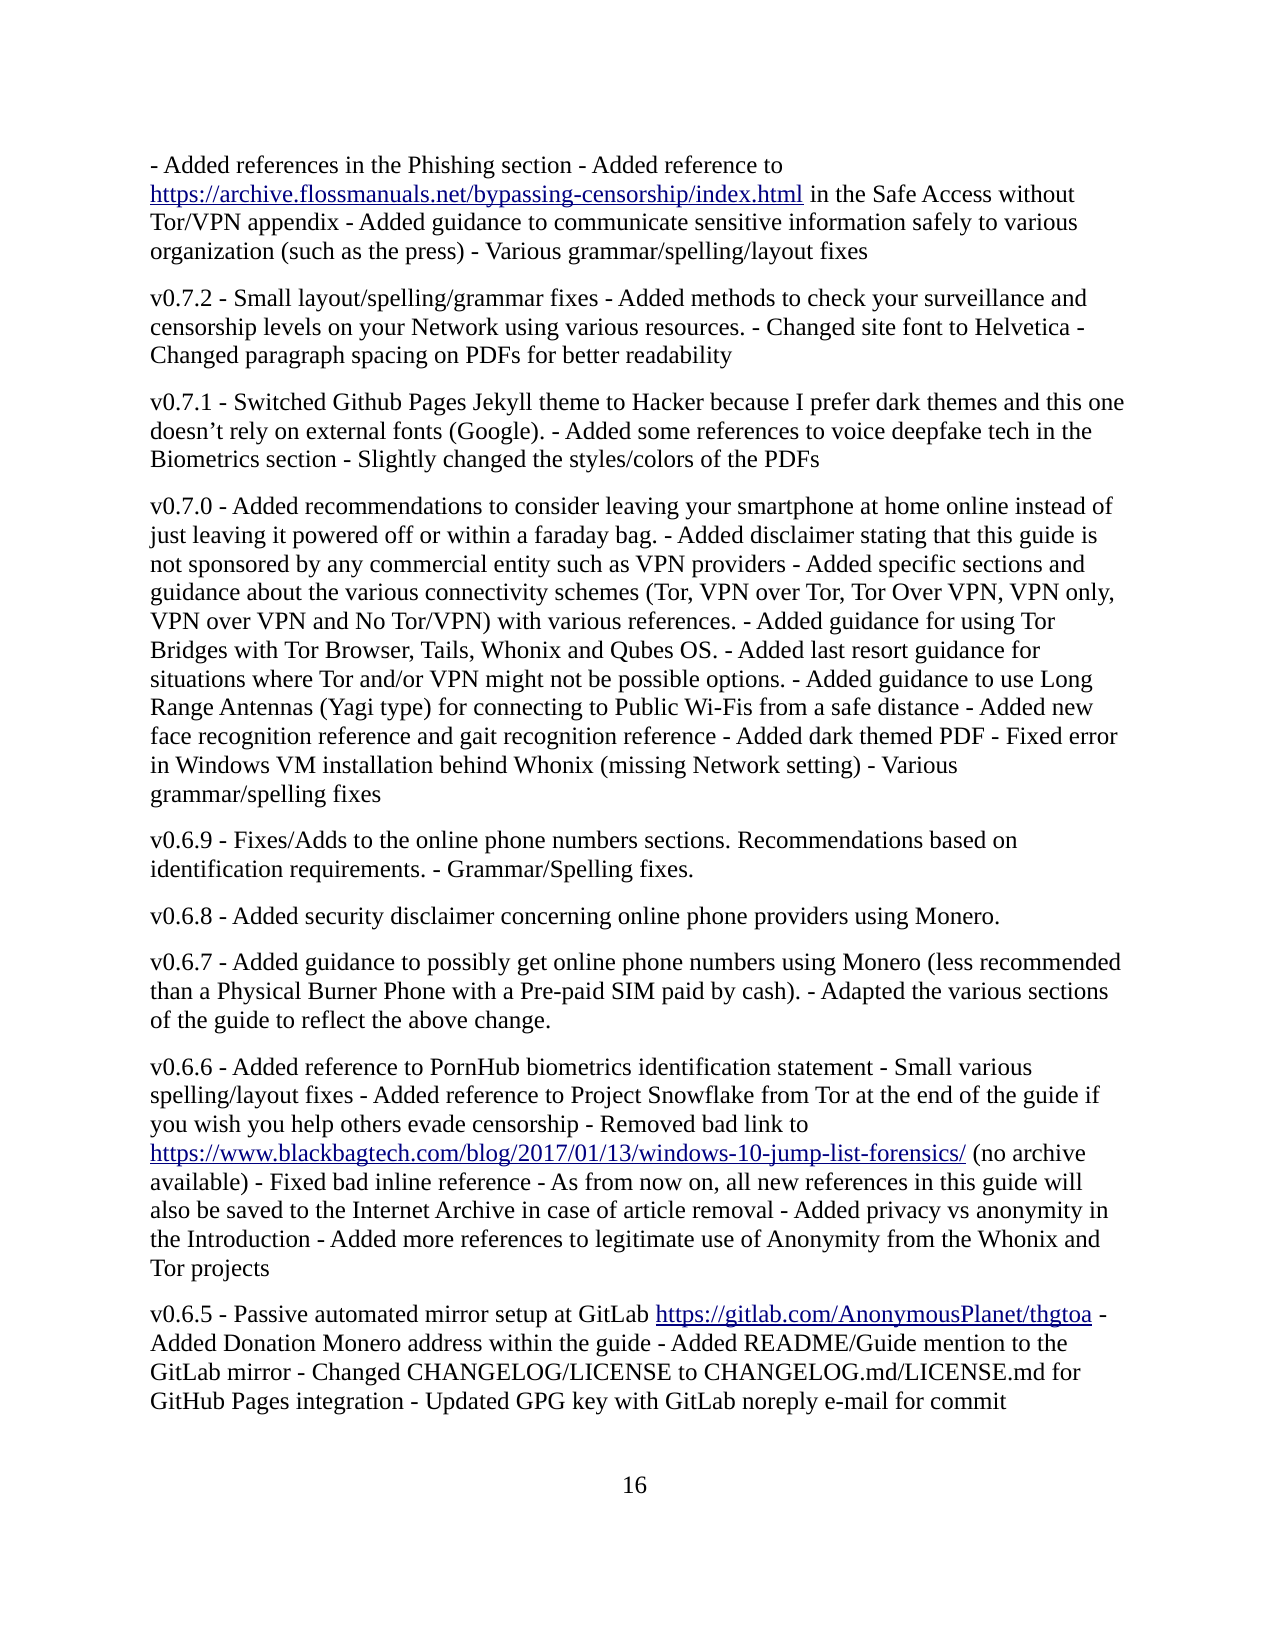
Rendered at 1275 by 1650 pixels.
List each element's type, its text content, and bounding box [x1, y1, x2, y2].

text - Added references in the Phishing section - Added reference to https://archive.flossmanuals.net/bypassing-censorship/index.html in the Safe Access without Tor/VPN appendix - Added guidance to communicate sensitive information safely to various organization (such as the press) - Various grammar/spelling/layout fixes [150, 150, 1125, 265]
text v0.6.9 - Fixes/Adds to the online phone numbers sections. Recommendations based on identification requirements. - Grammar/Spelling fixes. [150, 825, 1125, 883]
text v0.7.1 - Switched Github Pages Jekyll theme to Hacker because I prefer dark themes and this one doesn’t rely on external fonts (Google). - Added some references to voice deepfake tech in the Biometrics section - Slightly changed the styles/colors of the PDFs [150, 387, 1125, 473]
text v0.6.6 - Added reference to PornHub biometrics identification statement - Small various spelling/layout fixes - Added reference to Project Snowflake from Tor at the end of the guide if you wish you help others evade censorship - Removed bad link to https://www.blackbagtech.com/blog/2017/01/13/windows-10-jump-list-forensics/ (no archive available) - Fixed bad inline reference - As from now on, all new references in this guide will also be saved to the Internet Archive in case of article removal - Added privacy vs anonymity in the Introduction - Added more references to legitimate use of Anonymity from the Whonix and Tor projects [150, 1052, 1125, 1282]
text v0.7.2 - Small layout/spelling/grammar fixes - Added methods to check your surveillance and censorship levels on your Network using various resources. - Changed site font to Helvetica - Changed paragraph spacing on PDFs for better readability [150, 283, 1125, 369]
text v0.6.7 - Added guidance to possibly get online phone numbers using Monero (less recommended than a Physical Burner Phone with a Pre-paid SIM paid by cash). - Adapted the various sections of the guide to reflect the above change. [150, 947, 1125, 1034]
text v0.6.8 - Added security disclaimer concerning online phone providers using Monero. [150, 901, 1125, 929]
text v0.6.5 - Passive automated mirror setup at GitLab https://gitlab.com/AnonymousPlanet/thgtoa - Added Donation Monero address within the guide - Added README/Guide mention to the GitLab mirror - Changed CHANGELOG/LICENSE to CHANGELOG.md/LICENSE.md for GitHub Pages integration - Updated GPG key with GitLab noreply e-mail for commit [150, 1299, 1125, 1414]
text v0.7.0 - Added recommendations to consider leaving your smartphone at home online instead of just leaving it powered off or within a faraday bag. - Added disclaimer stating that this guide is not sponsored by any commercial entity such as VPN providers - Added specific sections and guidance about the various connectivity schemes (Tor, VPN over Tor, Tor Over VPN, VPN only, VPN over VPN and No Tor/VPN) with various references. - Added guidance for using Tor Bridges with Tor Browser, Tails, Whonix and Qubes OS. - Added last resort guidance for situations where Tor and/or VPN might not be possible options. - Added guidance to use Long Range Antennas (Yagi type) for connecting to Public Wi-Fis from a safe distance - Added new face recognition reference and gait recognition reference - Added dark themed PDF - Fixed error in Windows VM installation behind Whonix (missing Network setting) - Various grammar/spelling fixes [150, 491, 1125, 807]
